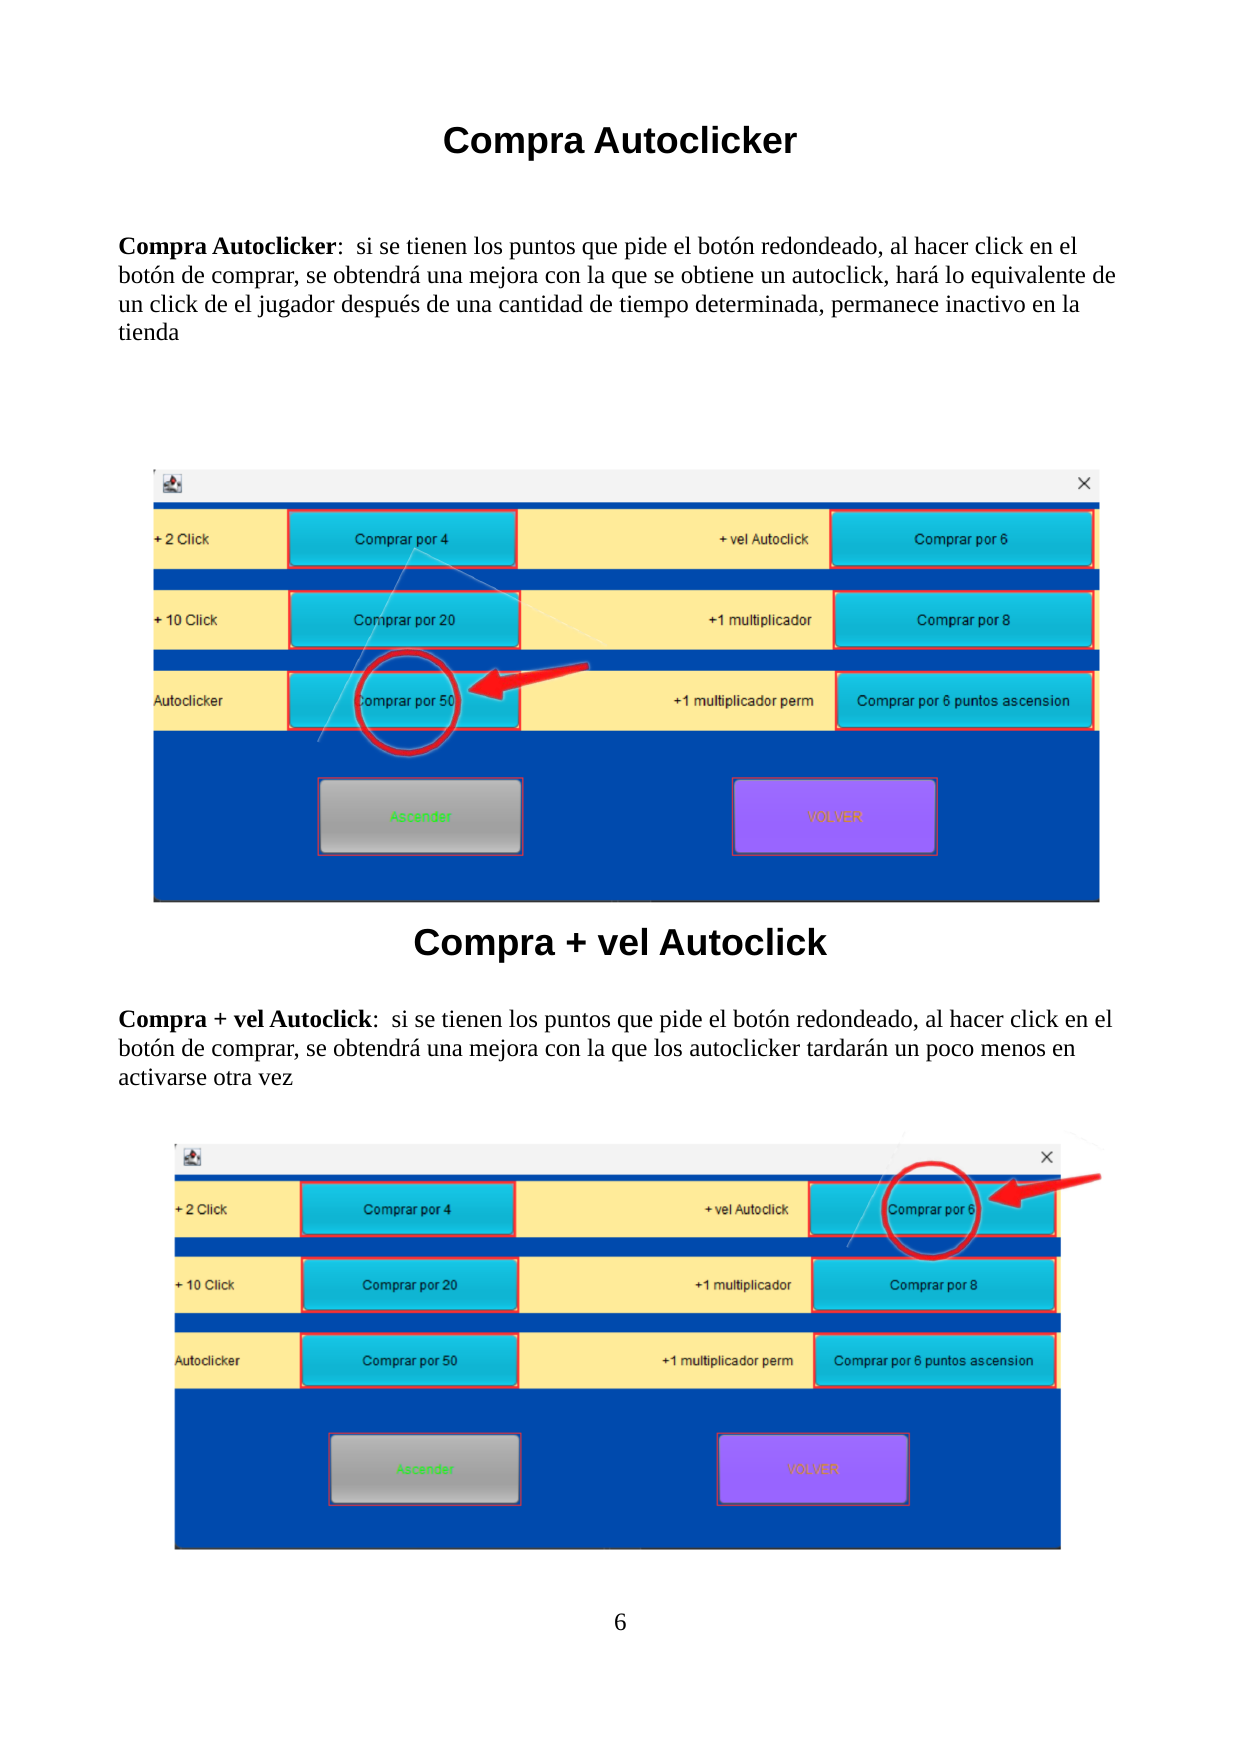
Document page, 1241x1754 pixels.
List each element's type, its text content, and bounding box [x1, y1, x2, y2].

picture [160, 1130, 1105, 1563]
text Compra + vel Autoclick: si se tienen los puntos que pide el botón redondeado, al hacer click en el botón de comprar, se obtendrá una mejora con la que los autoclicker tardarán un poco menos en activarse otra vez [118, 1004, 1122, 1090]
subtitle Compra + vel Autoclick [118, 457, 1122, 963]
subtitle Compra Autoclicker [118, 118, 1122, 161]
text Compra Autoclicker: si se tienen los puntos que pide el botón redondeado, al hacer click en el botón de comprar, se obtendrá una mejora con la que se obtiene un autoclick, hará lo equivalente de un click de el jugador después de una cantidad de tiempo determinada, permanece inactivo en la tienda [118, 231, 1122, 346]
picture [138, 452, 1116, 920]
